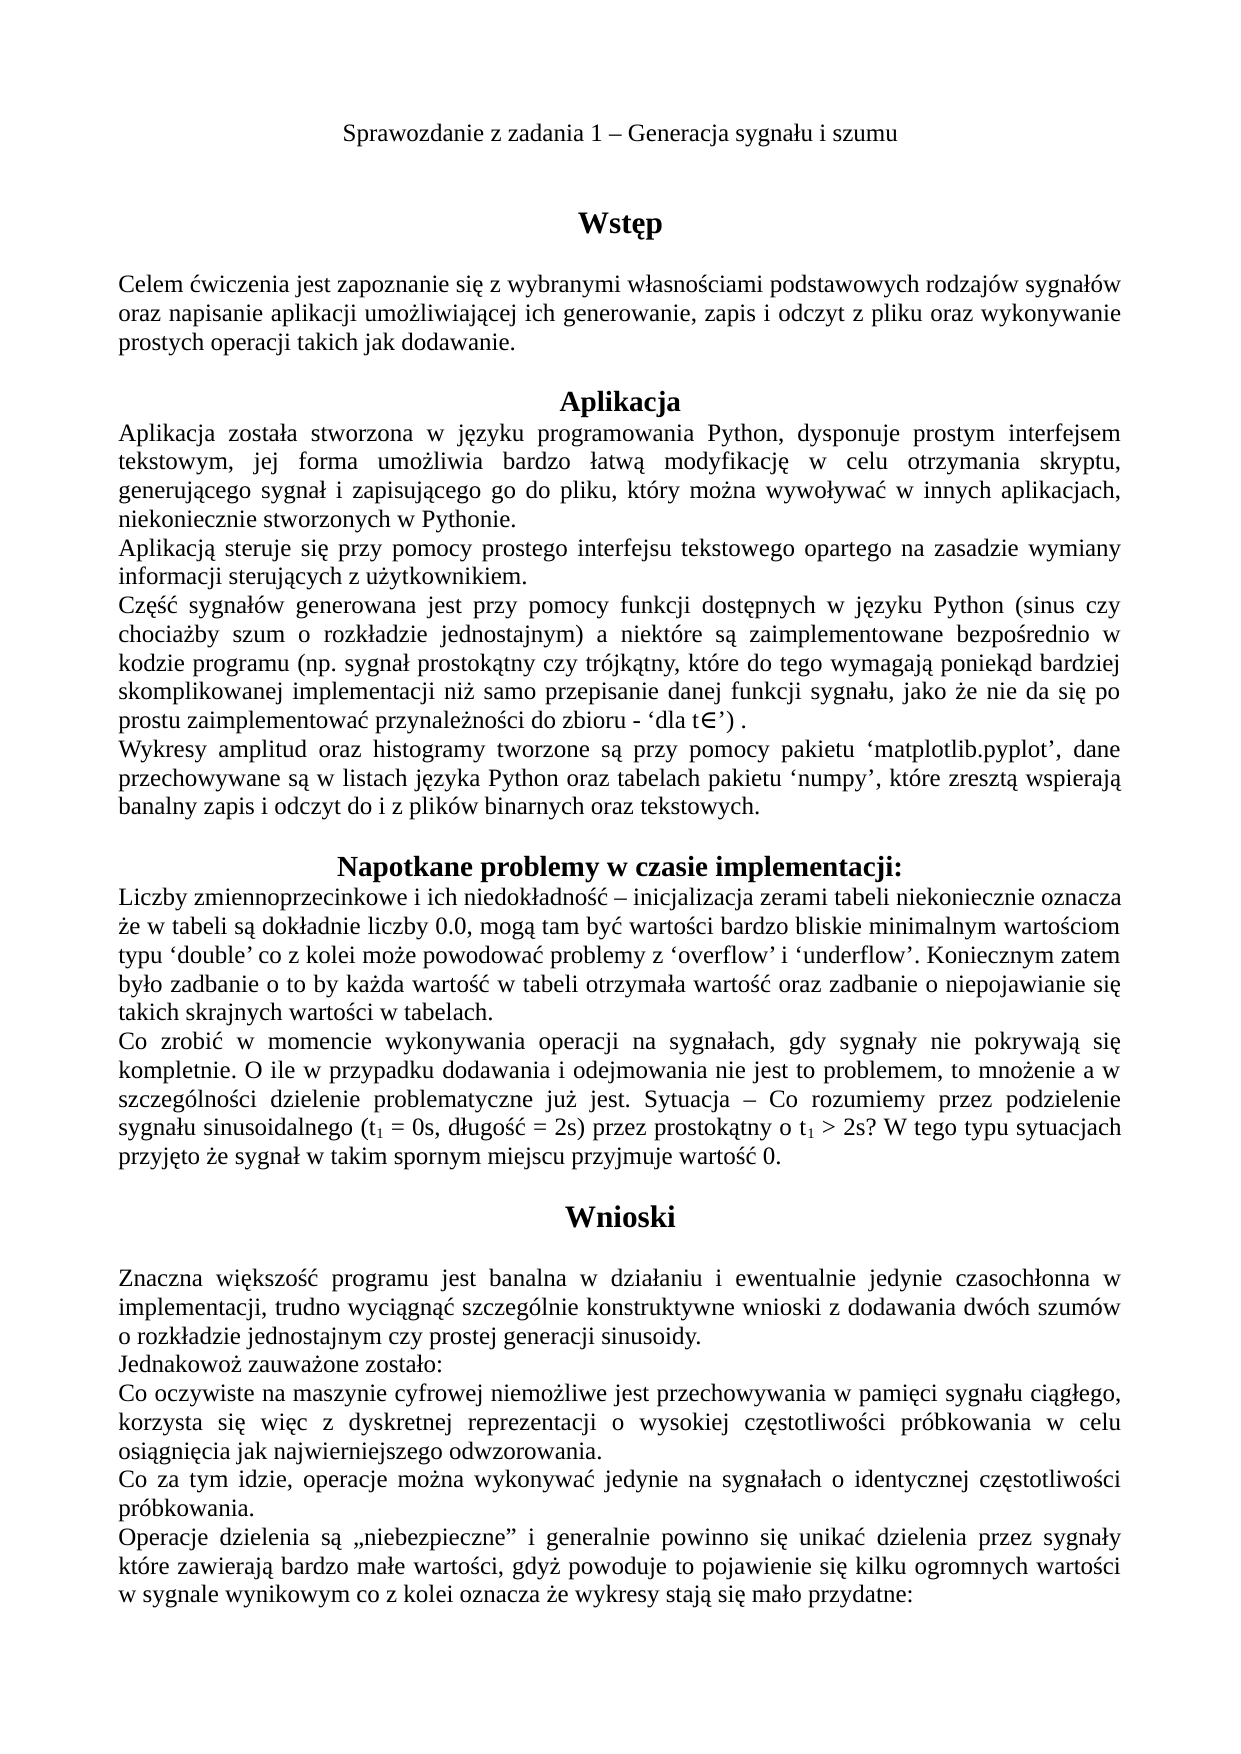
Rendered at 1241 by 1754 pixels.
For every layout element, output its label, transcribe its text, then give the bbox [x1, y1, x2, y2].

text Sprawozdanie z zadania 1 – Generacja sygnału i szumu [118, 118, 1122, 147]
text Aplikacja została stworzona w języku programowania Python, dysponuje prostym interfejsem tekstowym, jej forma umożliwia bardzo łatwą modyfikację w celu otrzymania skryptu, generującego sygnał i zapisującego go do pliku, który można wywoływać w innych aplikacjach, niekoniecznie stworzonych w Pythonie. [118, 418, 1122, 533]
text Co za tym idzie, operacje można wykonywać jedynie na sygnałach o identycznej częstotliwości próbkowania. [118, 1464, 1122, 1522]
text Wykresy amplitud oraz histogramy tworzone są przy pomocy pakietu ‘matplotlib.pyplot’, dane przechowywane są w listach języka Python oraz tabelach pakietu ‘numpy’, które zresztą wspierają banalny zapis i odczyt do i z plików binarnych oraz tekstowych. [118, 734, 1122, 820]
text Celem ćwiczenia jest zapoznanie się z wybranymi własnościami podstawowych rodzajów sygnałów oraz napisanie aplikacji umożliwiającej ich generowanie, zapis i odczyt z pliku oraz wykonywanie prostych operacji takich jak dodawanie. [118, 269, 1122, 355]
text Wnioski [118, 1199, 1122, 1234]
text Operacje dzielenia są „niebezpieczne” i generalnie powinno się unikać dzielenia przez sygnały które zawierają bardzo małe wartości, gdyż powoduje to pojawienie się kilku ogromnych wartości w sygnale wynikowym co z kolei oznacza że wykresy stają się mało przydatne: [118, 1522, 1122, 1608]
text Aplikacją steruje się przy pomocy prostego interfejsu tekstowego opartego na zasadzie wymiany informacji sterujących z użytkownikiem. [118, 533, 1122, 590]
text Co zrobić w momencie wykonywania operacji na sygnałach, gdy sygnały nie pokrywają się kompletnie. O ile w przypadku dodawania i odejmowania nie jest to problemem, to mnożenie a w szczególności dzielenie problematyczne już jest. Sytuacja – Co rozumiemy przez podzielenie sygnału sinusoidalnego (t1 = 0s, długość = 2s) przez prostokątny o t1 > 2s? W tego typu sytuacjach przyjęto że sygnał w takim spornym miejscu przyjmuje wartość 0. [118, 1026, 1122, 1170]
text Co oczywiste na maszynie cyfrowej niemożliwe jest przechowywania w pamięci sygnału ciągłego, korzysta się więc z dyskretnej reprezentacji o wysokiej częstotliwości próbkowania w celu osiągnięcia jak najwierniejszego odwzorowania. [118, 1378, 1122, 1464]
text Znaczna większość programu jest banalna w działaniu i ewentualnie jedynie czasochłonna w implementacji, trudno wyciągnąć szczególnie konstruktywne wnioski z dodawania dwóch szumów o rozkładzie jednostajnym czy prostej generacji sinusoidy. [118, 1263, 1122, 1349]
text Jednakowoż zauważone zostało: [118, 1349, 1122, 1378]
text Liczby zmiennoprzecinkowe i ich niedokładność – inicjalizacja zerami tabeli niekoniecznie oznacza że w tabeli są dokładnie liczby 0.0, mogą tam być wartości bardzo bliskie minimalnym wartościom typu ‘double’ co z kolei może powodować problemy z ‘overflow’ i ‘underflow’. Koniecznym zatem było zadbanie o to by każda wartość w tabeli otrzymała wartość oraz zadbanie o niepojawianie się takich skrajnych wartości w tabelach. [118, 882, 1122, 1026]
text Aplikacja [118, 384, 1122, 418]
text Część sygnałów generowana jest przy pomocy funkcji dostępnych w języku Python (sinus czy chociażby szum o rozkładzie jednostajnym) a niektóre są zaimplementowane bezpośrednio w kodzie programu (np. sygnał prostokątny czy trójkątny, które do tego wymagają poniekąd bardziej skomplikowanej implementacji niż samo przepisanie danej funkcji sygnału, jako że nie da się po prostu zaimplementować przynależności do zbioru - ‘dla t∈’) . [118, 590, 1122, 734]
text Napotkane problemy w czasie implementacji: [118, 849, 1122, 882]
text Wstęp [118, 204, 1122, 240]
